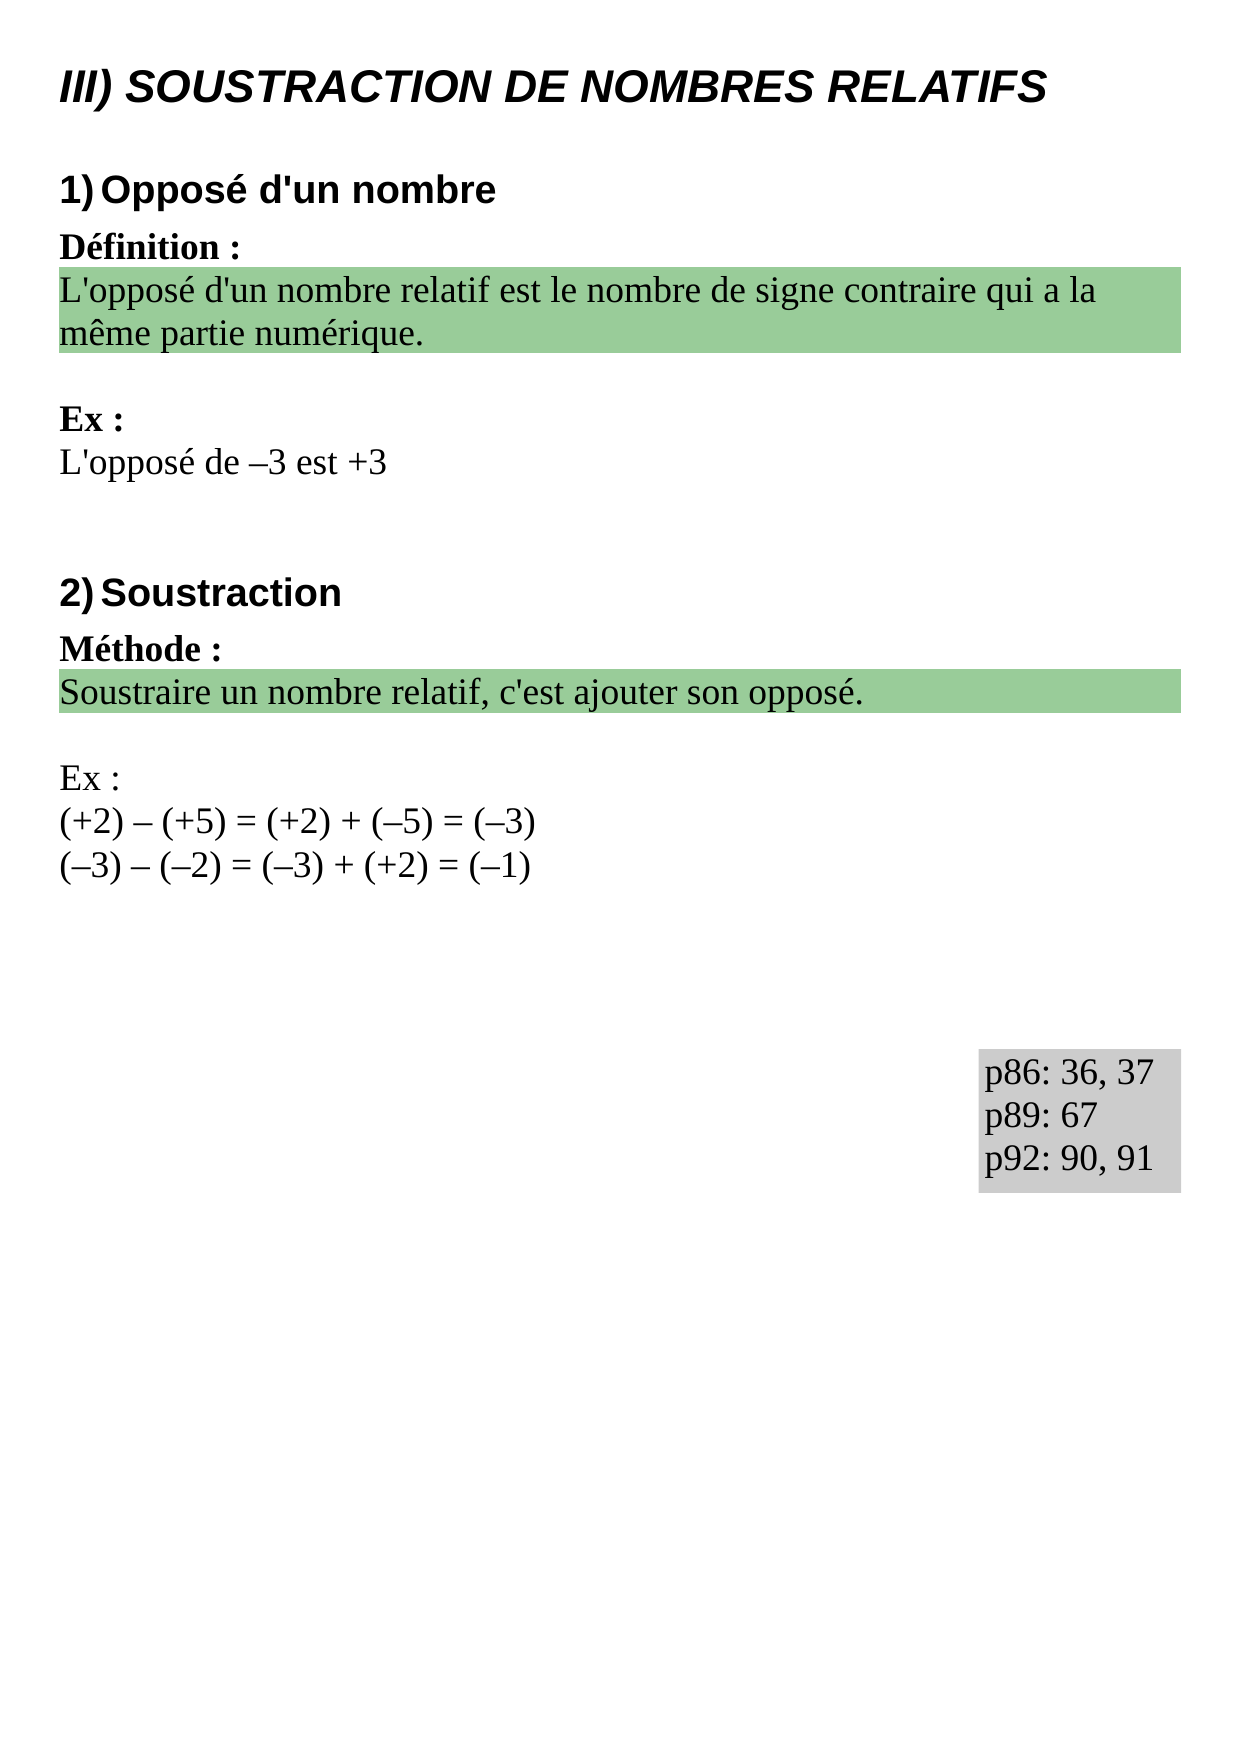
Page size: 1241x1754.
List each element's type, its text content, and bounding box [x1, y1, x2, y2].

text Définition : [59, 224, 1181, 267]
text Ex : [59, 756, 1181, 799]
list Opposé d'un nombre [59, 167, 1181, 212]
text Soustraire un nombre relatif, c'est ajouter son opposé. [59, 669, 1181, 713]
text L'opposé de –3 est +3 [59, 440, 1181, 483]
list Soustraction de nombres relatifs [59, 59, 1181, 112]
list Soustraction [59, 569, 1181, 615]
text Méthode : [59, 626, 1181, 669]
text (–3) – (–2) = (–3) + (+2) = (–1) [59, 842, 1181, 885]
text Ex : [59, 397, 1181, 440]
text L'opposé d'un nombre relatif est le nombre de signe contraire qui a la même partie numérique. [59, 267, 1181, 353]
text (+2) – (+5) = (+2) + (–5) = (–3) [59, 799, 1181, 842]
